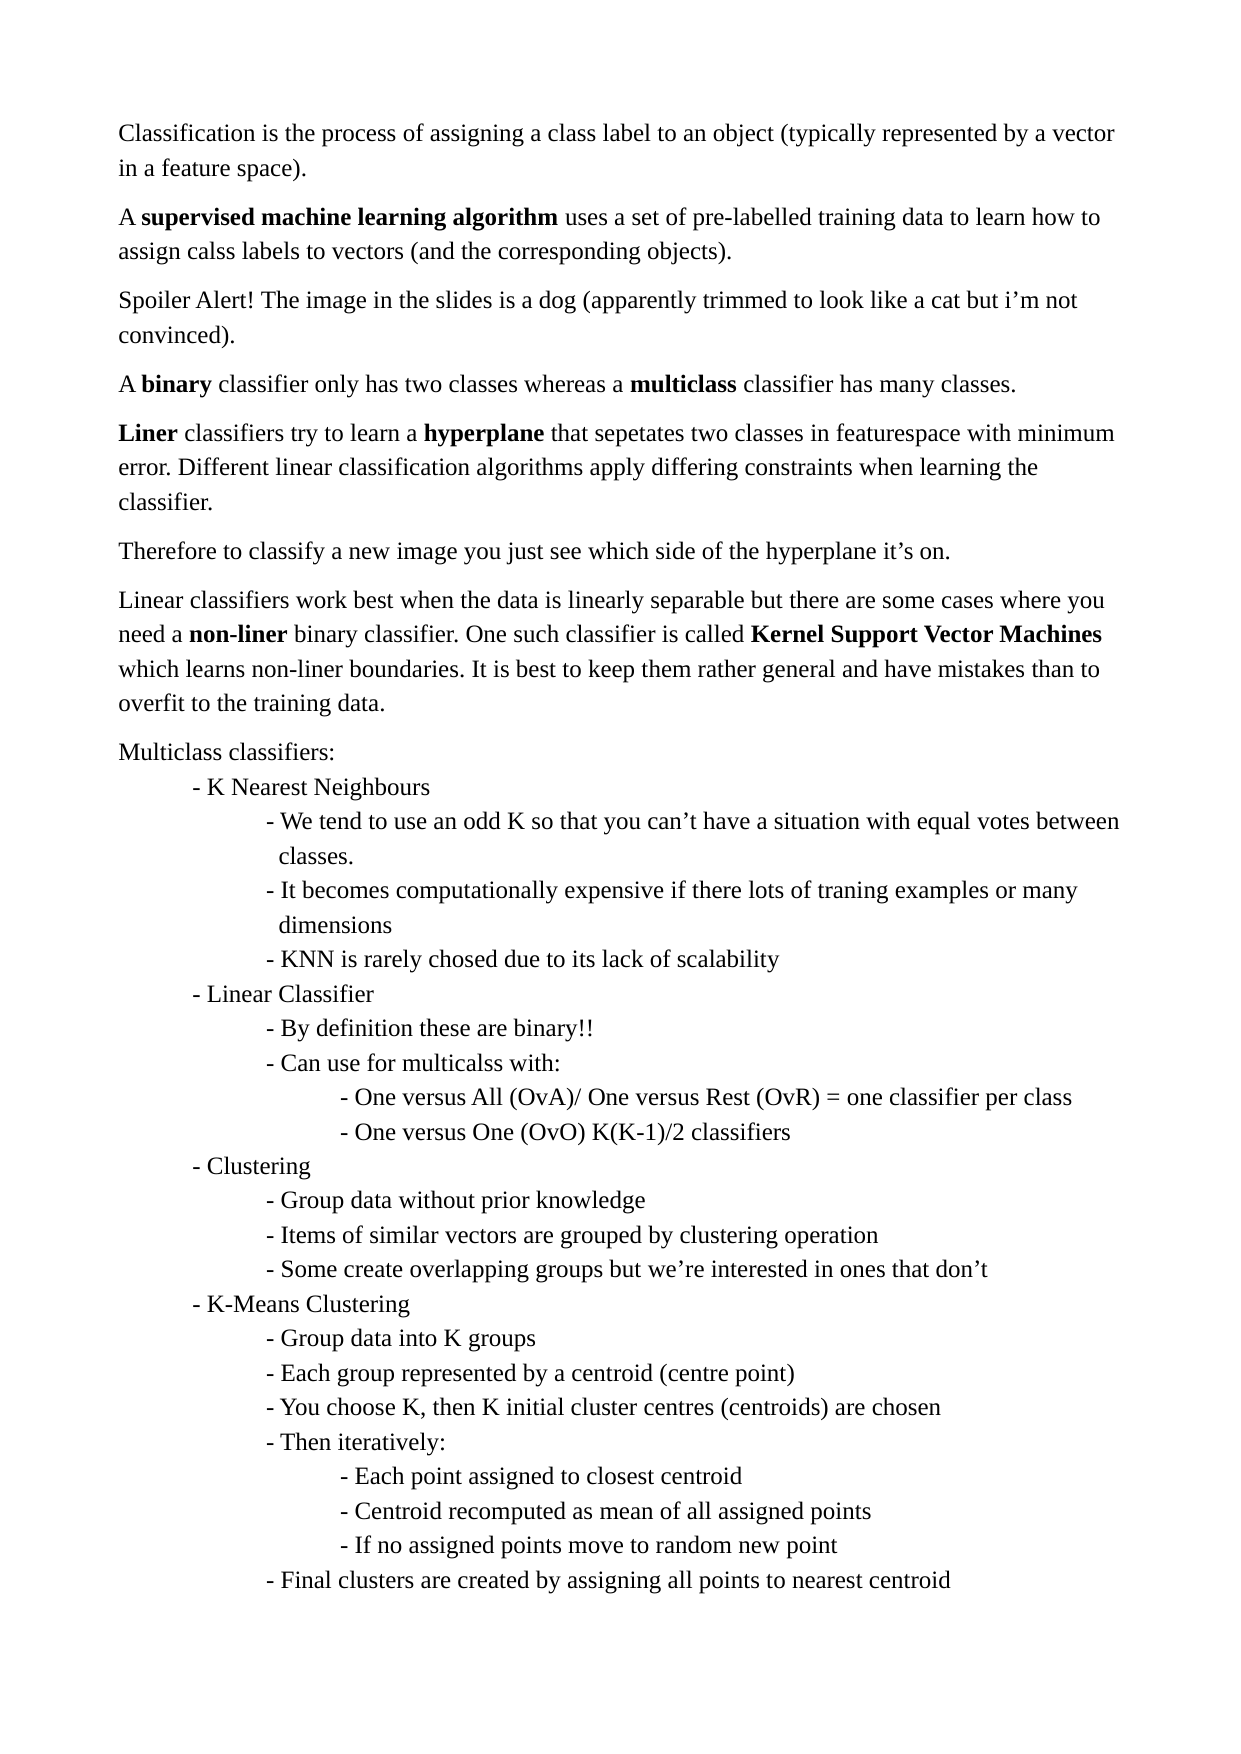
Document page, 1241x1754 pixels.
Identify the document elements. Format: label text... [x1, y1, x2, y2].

text Linear classifiers work best when the data is linearly separable but there are some cases where you need a non-liner binary classifier. One such classifier is called Kernel Support Vector Machines which learns non-liner boundaries. It is best to keep them rather general and have mistakes than to overfit to the training data. [118, 585, 1122, 717]
text A supervised machine learning algorithm uses a set of pre-labelled training data to learn how to assign calss labels to vectors (and the corresponding objects). [118, 202, 1122, 265]
text Multiclass classifiers: - K Nearest Neighbours - We tend to use an odd K so that you can’t have a situation with equal votes between classes. - It becomes computationally expensive if there lots of traning examples or many dimensions - KNN is rarely chosed due to its lack of scalability - Linear Classifier - By definition these are binary!! - Can use for multicalss with: - One versus All (OvA)/ One versus Rest (OvR) = one classifier per class - One versus One (OvO) K(K-1)/2 classifiers - Clustering - Group data without prior knowledge - Items of similar vectors are grouped by clustering operation - Some create overlapping groups but we’re interested in ones that don’t - K-Means Clustering - Group data into K groups - Each group represented by a centroid (centre point) - You choose K, then K initial cluster centres (centroids) are chosen - Then iteratively: - Each point assigned to closest centroid - Centroid recomputed as mean of all assigned points - If no assigned points move to random new point - Final clusters are created by assigning all points to nearest centroid [118, 737, 1122, 1594]
text Therefore to classify a new image you just see which side of the hyperplane it’s on. [118, 536, 1122, 564]
text Spoiler Alert! The image in the slides is a dog (apparently trimmed to look like a cat but i’m not convinced). [118, 285, 1122, 348]
text Liner classifiers try to learn a hyperplane that sepetates two classes in featurespace with minimum error. Different linear classification algorithms apply differing constraints when learning the classifier. [118, 418, 1122, 516]
text Classification is the process of assigning a class label to an object (typically represented by a vector in a feature space). [118, 118, 1122, 181]
text A binary classifier only has two classes whereas a multiclass classifier has many classes. [118, 369, 1122, 397]
